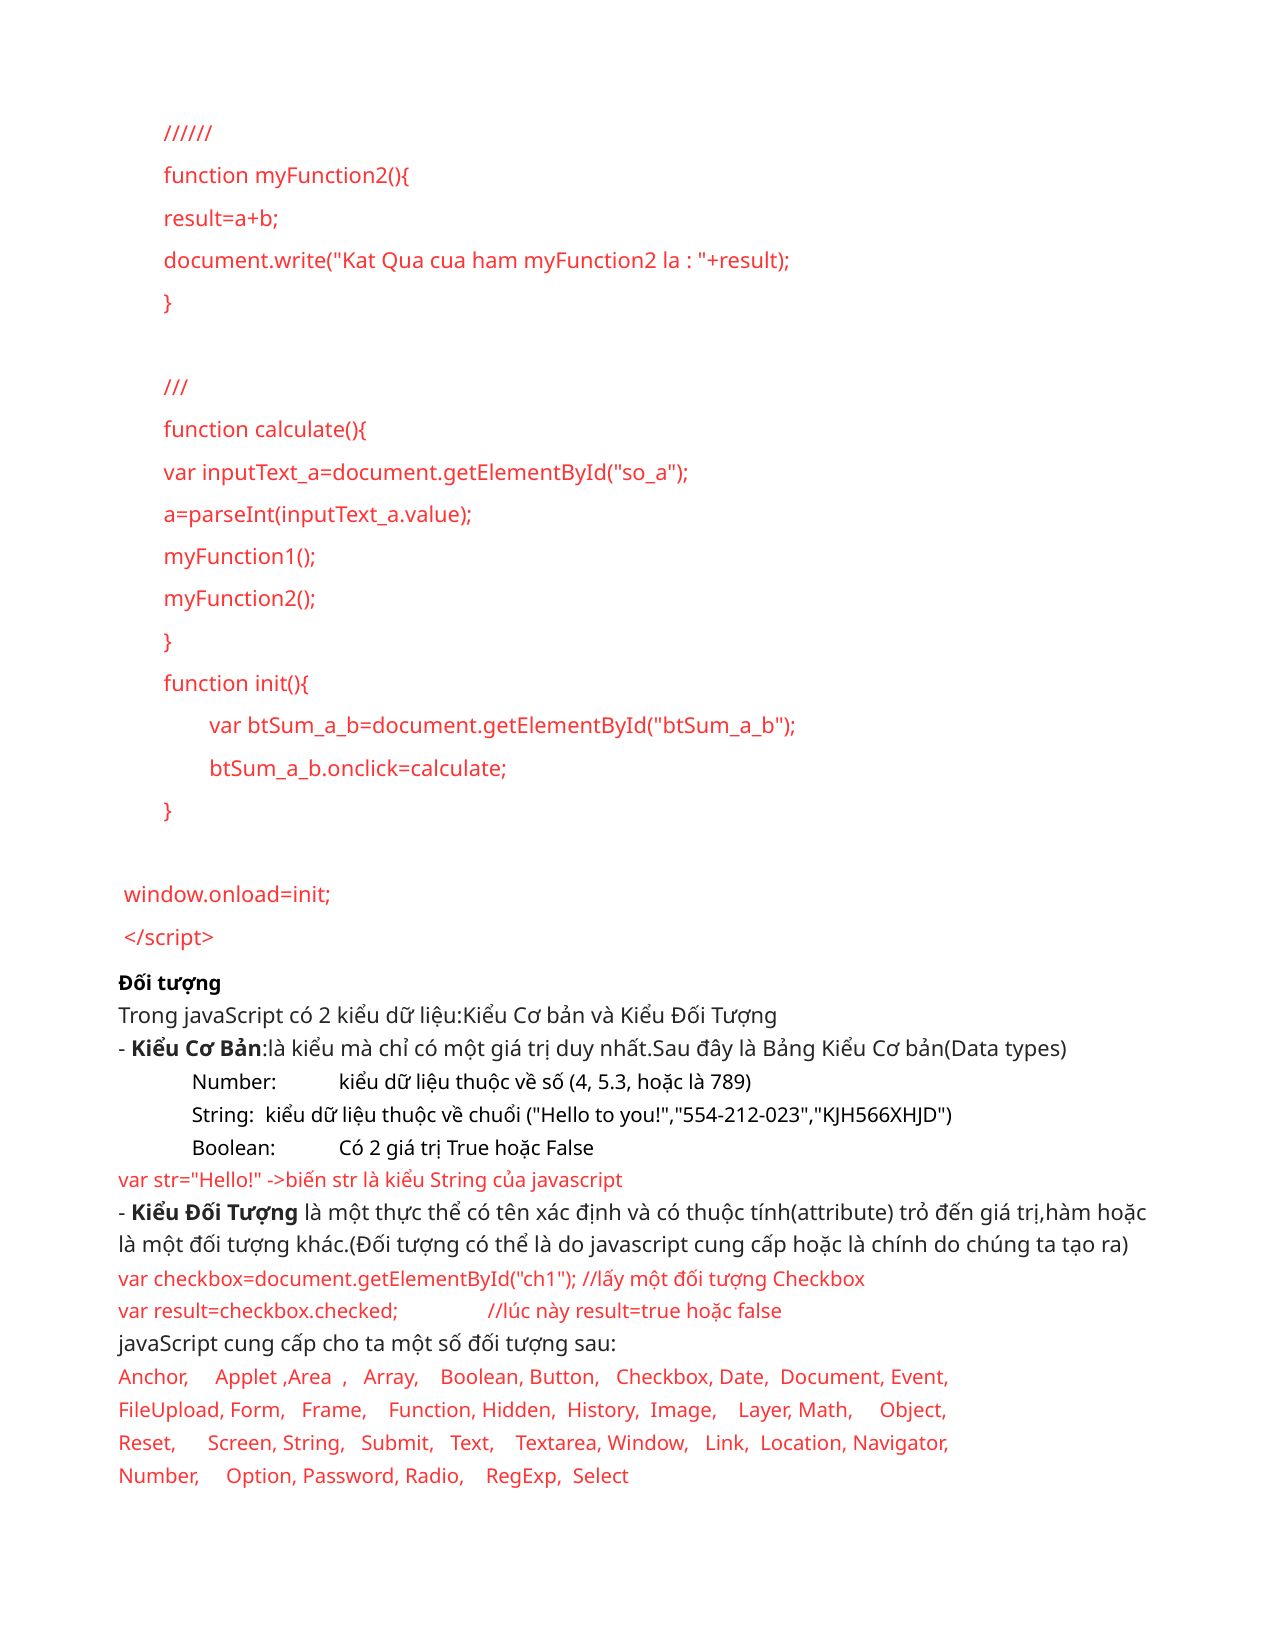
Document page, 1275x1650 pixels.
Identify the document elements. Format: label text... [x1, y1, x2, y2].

text Number: kiểu dữ liệu thuộc về số (4, 5.3, hoặc là 789) [118, 1062, 1157, 1095]
text var inputText_a=document.getElementById("so_a"); [118, 456, 1157, 486]
text Đối tượng [118, 964, 1157, 997]
text myFunction2(); [118, 583, 1157, 613]
text var checkbox=document.getElementById("ch1"); //lấy một đối tượng Checkbox [118, 1259, 1157, 1292]
text function init(){ [118, 668, 1157, 698]
text } [118, 287, 1157, 317]
text function calculate(){ [118, 414, 1157, 444]
text - Kiểu Đối Tượng là một thực thể có tên xác định và có thuộc tính(attribute) trỏ đến giá trị,hàm hoặc là một đối tượng khác.(Đối tượng có thể là do javascript cung cấp hoặc là chính do chúng ta tạo ra) [118, 1194, 1157, 1259]
text - Kiểu Cơ Bản:là kiểu mà chỉ có một giá trị duy nhất.Sau đây là Bảng Kiểu Cơ bản(Data types) [118, 1029, 1157, 1062]
text String: kiểu dữ liệu thuộc về chuổi ("Hello to you!","554-212-023","KJH566XHJD") [118, 1095, 1157, 1128]
text javaScript cung cấp cho ta một số đối tượng sau: [118, 1325, 1157, 1358]
text ////// [118, 118, 1157, 148]
text result=a+b; [118, 203, 1157, 232]
text FileUpload, Form, Frame, Function, Hidden, History, Image, Layer, Math, Object, [118, 1391, 1157, 1423]
text Trong javaScript có 2 kiểu dữ liệu:Kiểu Cơ bản và Kiểu Đối Tượng [118, 997, 1157, 1029]
text var result=checkbox.checked; //lúc này result=true hoặc false [118, 1292, 1157, 1325]
text var btSum_a_b=document.getElementById("btSum_a_b"); [118, 710, 1157, 740]
text } [118, 795, 1157, 824]
text myFunction1(); [118, 541, 1157, 571]
text document.write("Kat Qua cua ham myFunction2 la : "+result); [118, 245, 1157, 275]
text a=parseInt(inputText_a.value); [118, 499, 1157, 528]
text Number, Option, Password, Radio, RegExp, Select [118, 1456, 1157, 1489]
text </script> [118, 922, 1157, 951]
text btSum_a_b.onclick=calculate; [118, 752, 1157, 782]
text Anchor, Applet ,Area , Array, Boolean, Button, Checkbox, Date, Document, Event, [118, 1358, 1157, 1391]
text window.onload=init; [118, 879, 1157, 909]
text } [118, 626, 1157, 655]
text var str="Hello!" ->biến str là kiểu String của javascript [118, 1161, 1157, 1194]
text /// [118, 372, 1157, 402]
text Reset, Screen, String, Submit, Text, Textarea, Window, Link, Location, Navigator, [118, 1423, 1157, 1456]
text function myFunction2(){ [118, 160, 1157, 190]
text Boolean: Có 2 giá trị True hoặc False [118, 1128, 1157, 1161]
